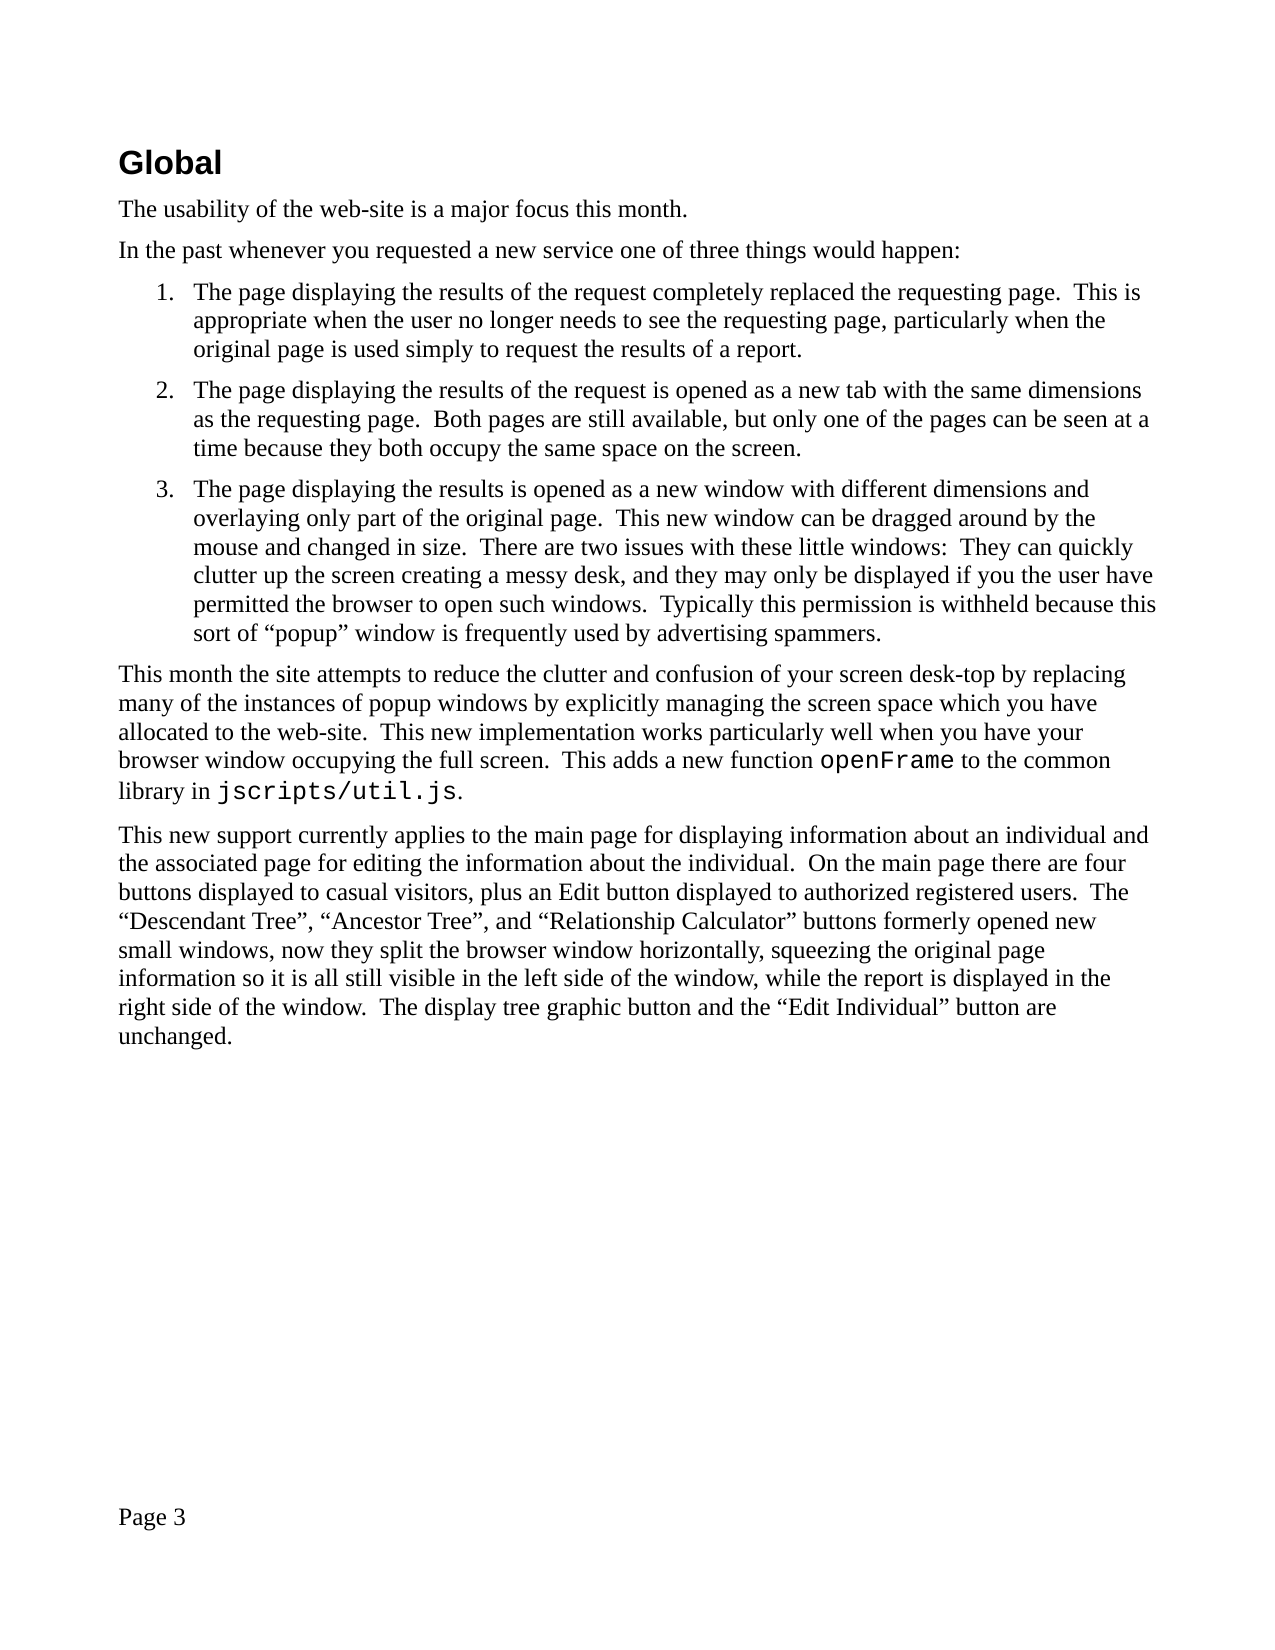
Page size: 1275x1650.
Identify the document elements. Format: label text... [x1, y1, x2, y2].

list The page displaying the results of the request is opened as a new tab with the same dimensions as the requesting page. Both pages are still available, but only one of the pages can be seen at a time because they both occupy the same space on the screen. [156, 376, 1157, 462]
text The usability of the web-site is a major focus this month. [118, 194, 1157, 223]
text This month the site attempts to reduce the clutter and confusion of your screen desk-top by replacing many of the instances of popup windows by explicitly managing the screen space which you have allocated to the web-site. This new implementation works particularly well when you have your browser window occupying the full screen. This adds a new function openFrame to the common library in jscripts/util.js. [118, 659, 1157, 807]
text In the past whenever you requested a new service one of three things would happen: [118, 236, 1157, 264]
list The page displaying the results is opened as a new window with different dimensions and overlaying only part of the original page. This new window can be dragged around by the mouse and changed in size. There are two issues with these little windows: They can quickly clutter up the screen creating a messy desk, and they may only be displayed if you the user have permitted the browser to open such windows. Typically this permission is withheld because this sort of “popup” window is frequently used by advertising spammers. [156, 474, 1157, 647]
list The page displaying the results of the request completely replaced the requesting page. This is appropriate when the user no longer needs to see the requesting page, particularly when the original page is used simply to request the results of a report. [156, 277, 1157, 363]
text This new support currently applies to the main page for displaying information about an individual and the associated page for editing the information about the individual. On the main page there are four buttons displayed to casual visitors, plus an Edit button displayed to authorized registered users. The “Descendant Tree”, “Ancestor Tree”, and “Relationship Calculator” buttons formerly opened new small windows, now they split the browser window horizontally, squeezing the original page information so it is all still visible in the left side of the window, while the report is displayed in the right side of the window. The display tree graphic button and the “Edit Individual” button are unchanged. [118, 820, 1157, 1050]
subtitle Global [118, 143, 1157, 182]
